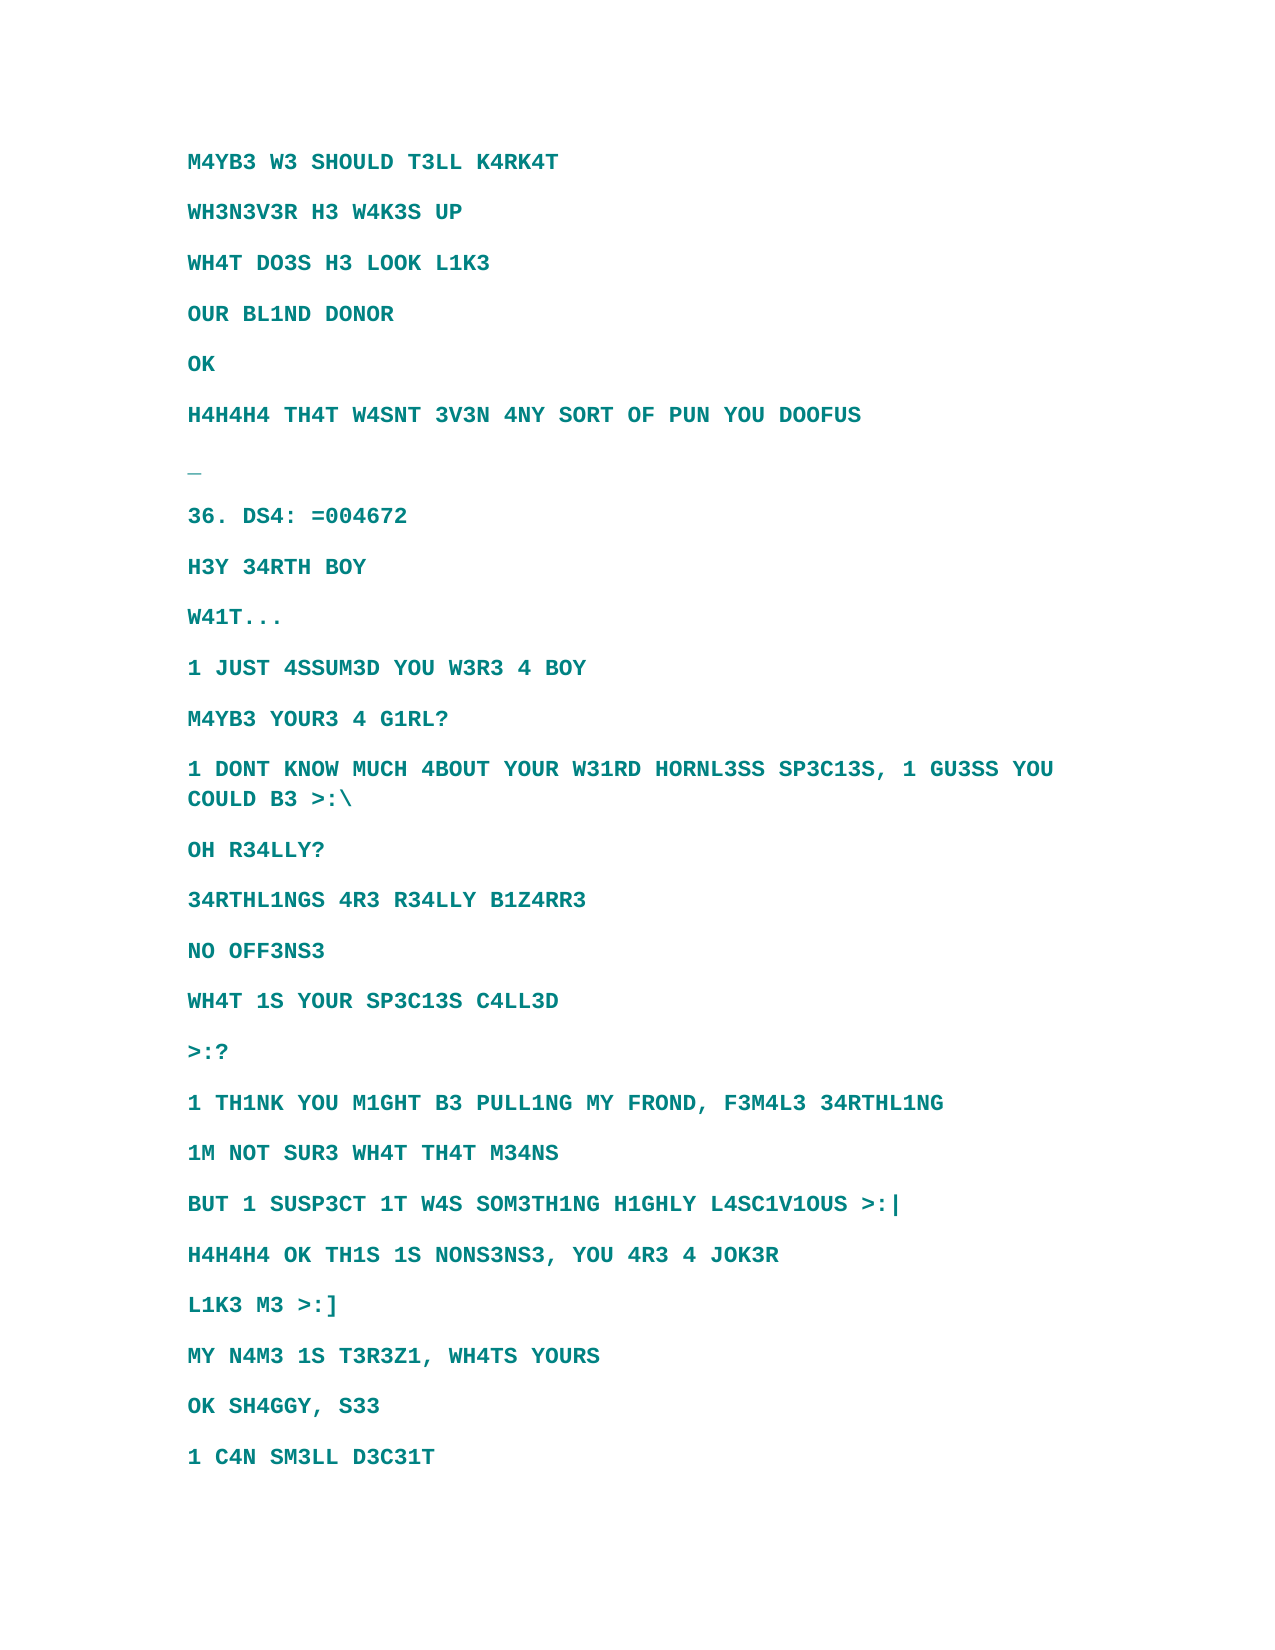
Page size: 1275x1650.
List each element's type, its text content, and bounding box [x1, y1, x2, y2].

text 1 JUST 4SSUM3D YOU W3R3 4 BOY [187, 656, 1087, 682]
text H4H4H4 TH4T W4SNT 3V3N 4NY SORT OF PUN YOU DOOFUS [187, 403, 1087, 429]
text BUT 1 SUSP3CT 1T W4S SOM3TH1NG H1GHLY L4SC1V1OUS >:| [187, 1192, 1087, 1218]
text _ [187, 454, 1087, 480]
text OK SH4GGY, S33 [187, 1395, 1087, 1421]
text 1 C4N SM3LL D3C31T [187, 1445, 1087, 1471]
text L1K3 M3 >:] [187, 1293, 1087, 1319]
text >:? [187, 1040, 1087, 1066]
text OUR BL1ND DONOR [187, 302, 1087, 328]
text OH R34LLY? [187, 838, 1087, 864]
text MY N4M3 1S T3R3Z1, WH4TS YOURS [187, 1344, 1087, 1370]
text M4YB3 YOUR3 4 G1RL? [187, 707, 1087, 733]
text WH3N3V3R H3 W4K3S UP [187, 201, 1087, 227]
text WH4T 1S YOUR SP3C13S C4LL3D [187, 990, 1087, 1016]
text 34RTHL1NGS 4R3 R34LLY B1Z4RR3 [187, 888, 1087, 914]
text 1M NOT SUR3 WH4T TH4T M34NS [187, 1142, 1087, 1168]
text W41T... [187, 606, 1087, 632]
text H3Y 34RTH BOY [187, 555, 1087, 581]
text M4YB3 W3 SHOULD T3LL K4RK4T [187, 150, 1087, 176]
text NO OFF3NS3 [187, 939, 1087, 965]
text OK [187, 352, 1087, 378]
text 36. DS4: =004672 [187, 504, 1087, 530]
text WH4T DO3S H3 LOOK L1K3 [187, 251, 1087, 277]
text 1 DONT KNOW MUCH 4BOUT YOUR W31RD HORNL3SS SP3C13S, 1 GU3SS YOU COULD B3 >:\ [187, 757, 1087, 813]
text 1 TH1NK YOU M1GHT B3 PULL1NG MY FROND, F3M4L3 34RTHL1NG [187, 1091, 1087, 1117]
text H4H4H4 OK TH1S 1S NONS3NS3, YOU 4R3 4 JOK3R [187, 1243, 1087, 1269]
